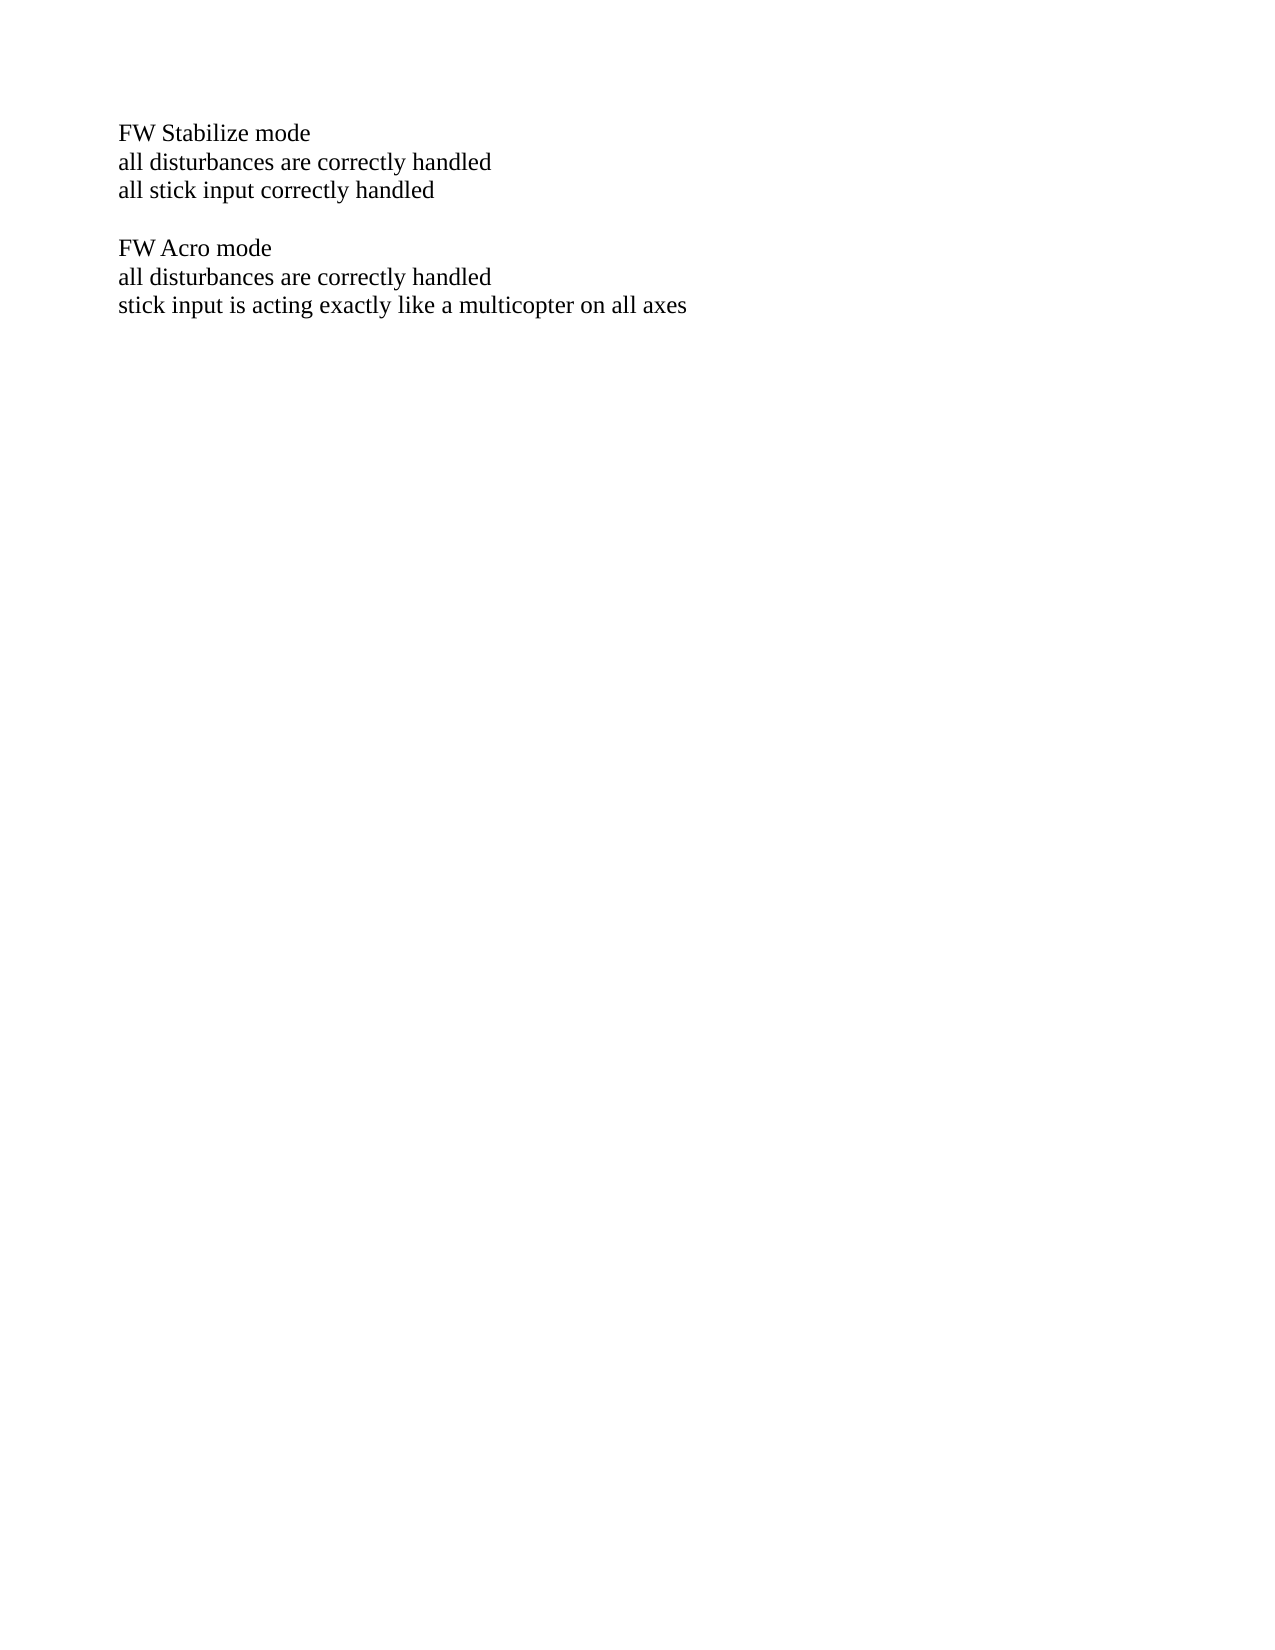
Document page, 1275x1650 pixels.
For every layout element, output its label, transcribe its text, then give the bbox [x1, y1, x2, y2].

text all stick input correctly handled [118, 176, 1157, 204]
text all disturbances are correctly handled [118, 147, 1157, 176]
text FW Acro mode [118, 233, 1157, 262]
text FW Stabilize mode [118, 118, 1157, 147]
text all disturbances are correctly handled [118, 262, 1157, 291]
text stick input is acting exactly like a multicopter on all axes [118, 291, 1157, 319]
